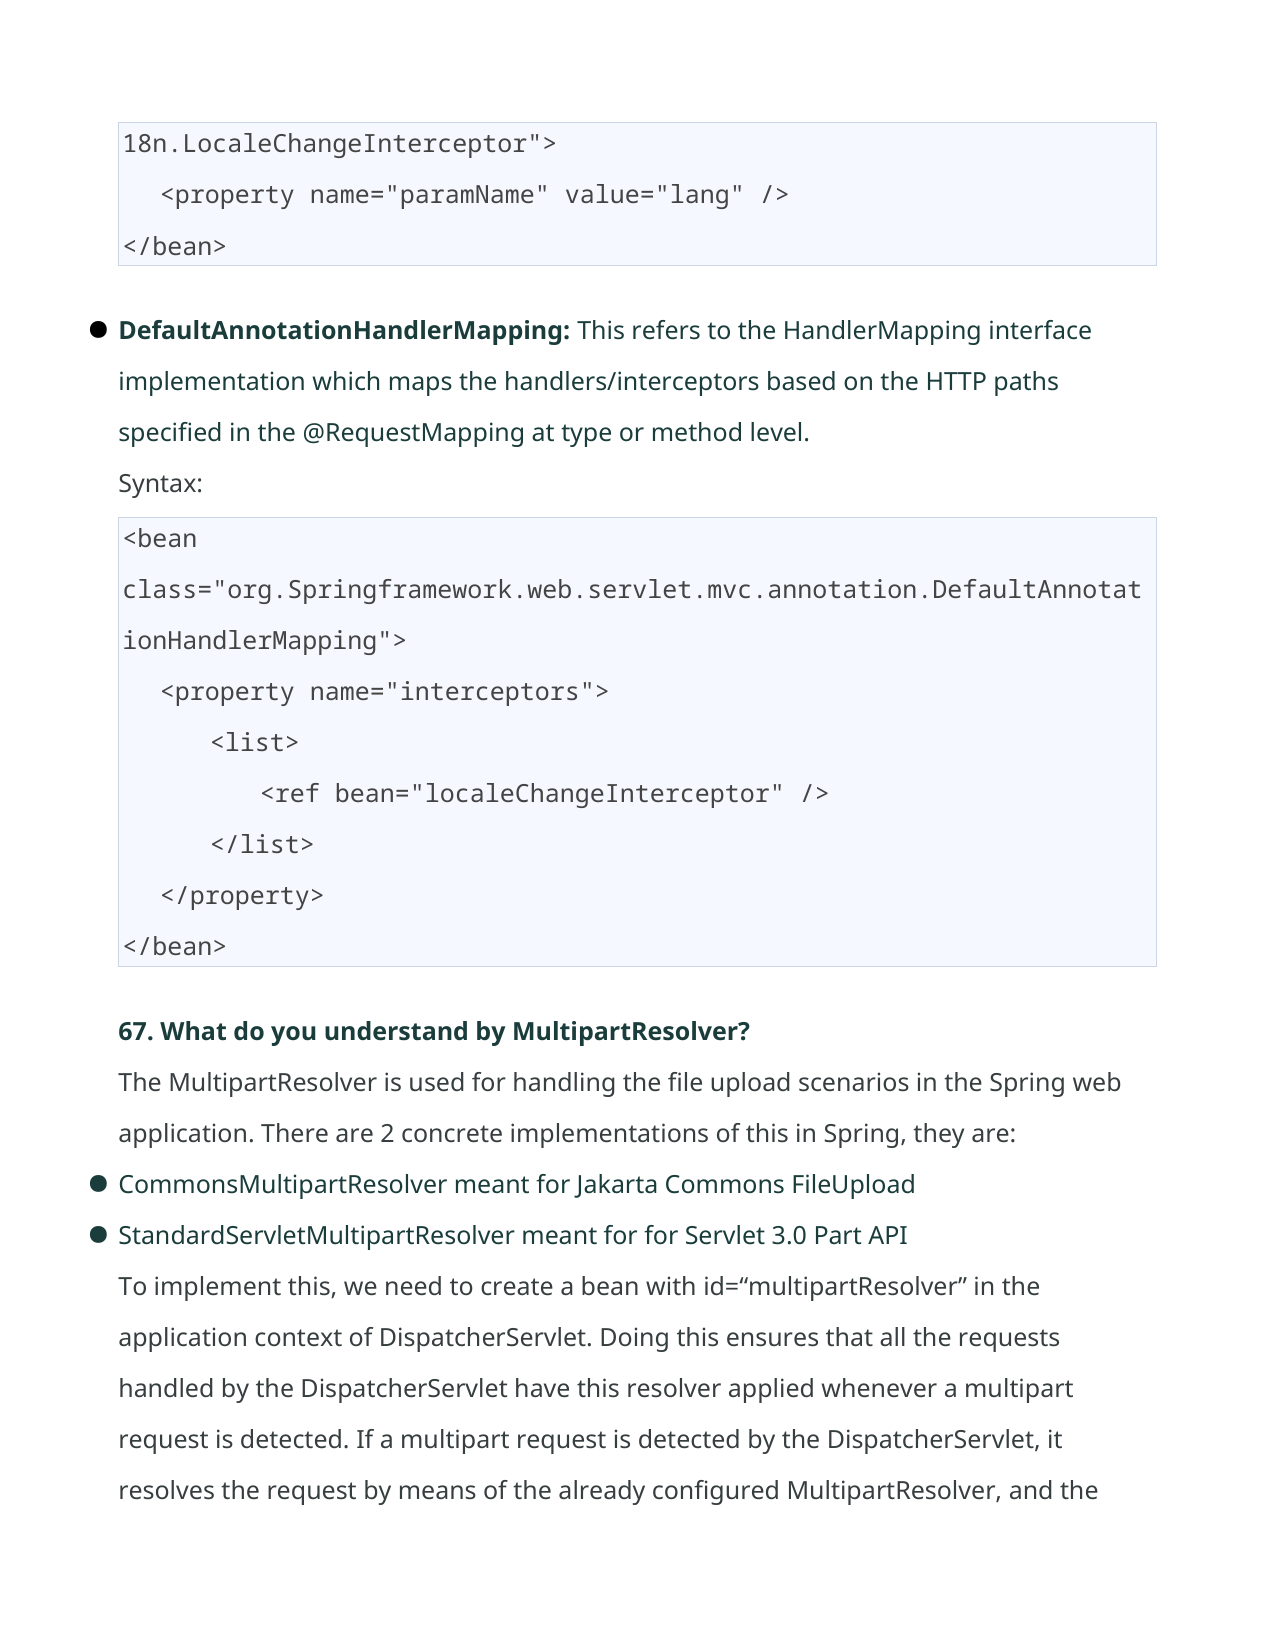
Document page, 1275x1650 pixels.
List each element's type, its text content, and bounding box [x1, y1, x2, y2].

subtitle 67. What do you understand by MultipartResolver? [118, 1013, 1157, 1048]
text 18n.LocaleChangeInterceptor"> [119, 123, 1156, 160]
text <bean class="org.Springframework.web.servlet.mvc.annotation.DefaultAnnotationHandlerMapping"> [119, 518, 1156, 657]
text <property name="paramName" value="lang" /> [119, 173, 1156, 211]
text <ref bean="localeChangeInterceptor" /> [119, 772, 1156, 810]
text <property name="interceptors"> [119, 670, 1156, 708]
list CommonsMultipartResolver meant for Jakarta Commons FileUpload [118, 1167, 1157, 1201]
text </bean> [119, 925, 1156, 966]
text </property> [119, 874, 1156, 912]
text </list> [119, 823, 1156, 861]
text The MultipartResolver is used for handling the file upload scenarios in the Spring web application. There are 2 concrete implementations of this in Spring, they are: [118, 1064, 1157, 1150]
list DefaultAnnotationHandlerMapping: This refers to the HandlerMapping interface implementation which maps the handlers/interceptors based on the HTTP paths specified in the @RequestMapping at type or method level. [118, 313, 1157, 449]
text To implement this, we need to create a bean with id=“multipartResolver” in the application context of DispatcherServlet. Doing this ensures that all the requests handled by the DispatcherServlet have this resolver applied whenever a multipart request is detected. If a multipart request is detected by the DispatcherServlet, it resolves the request by means of the already configured MultipartResolver, and the [118, 1269, 1157, 1507]
text Syntax: [118, 466, 1157, 500]
text </bean> [119, 224, 1156, 265]
text <list> [119, 721, 1156, 759]
list StandardServletMultipartResolver meant for for Servlet 3.0 Part API [118, 1218, 1157, 1252]
